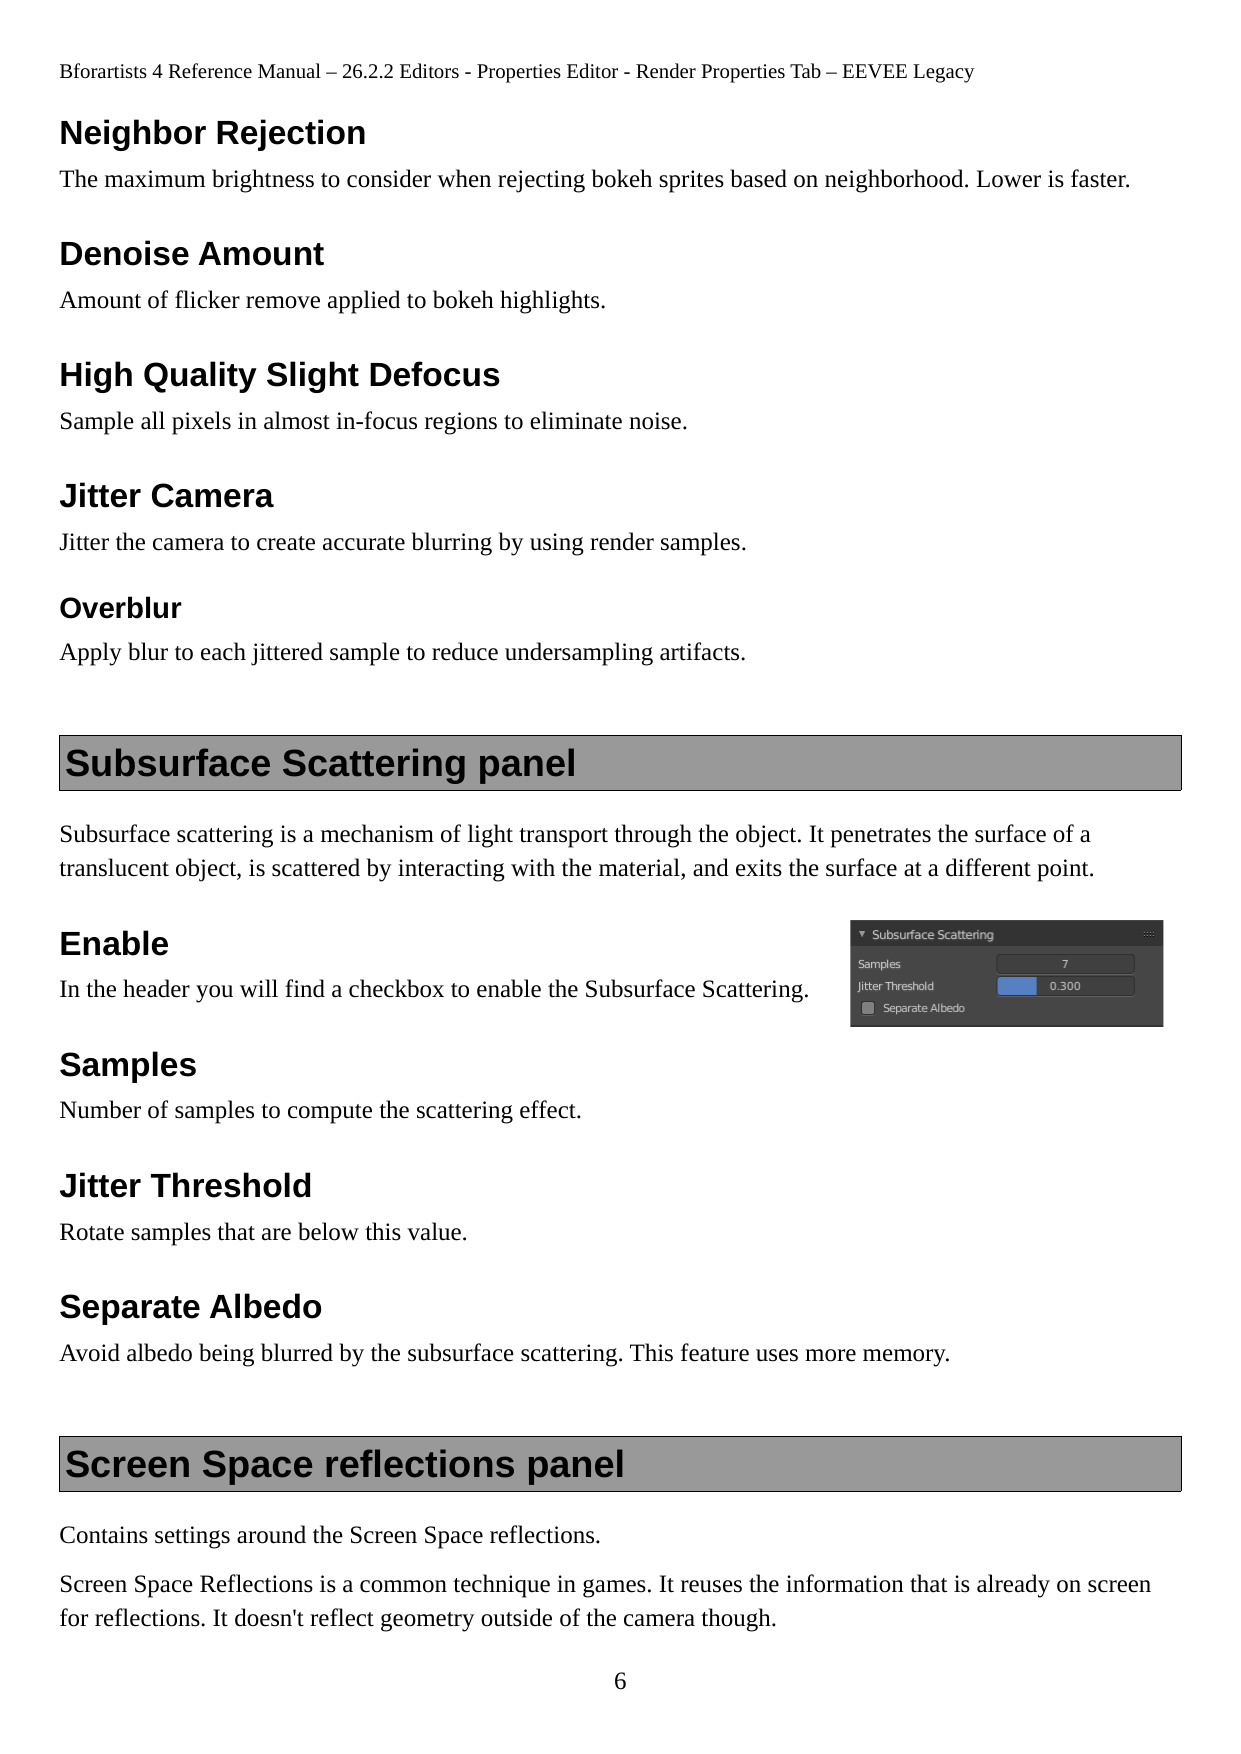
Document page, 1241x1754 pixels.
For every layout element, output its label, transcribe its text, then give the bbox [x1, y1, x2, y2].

table_header Screen Space reflections panel [60, 1437, 1181, 1491]
text Rotate samples that are below this value. [59, 1217, 1181, 1245]
subtitle Denoise Amount [59, 234, 1181, 272]
subtitle Overblur [59, 591, 1181, 624]
text Jitter the camera to create accurate blurring by using render samples. [59, 527, 1181, 556]
text Amount of flicker remove applied to bokeh highlights. [59, 285, 1181, 313]
subtitle Jitter Threshold [59, 1165, 1181, 1204]
subtitle Neighbor Rejection [59, 113, 1181, 151]
text The maximum brightness to consider when rejecting bokeh sprites based on neighborhood. Lower is faster. [59, 164, 1181, 192]
picture [850, 920, 1164, 1027]
text Sample all pixels in almost in-focus regions to eliminate noise. [59, 406, 1181, 434]
text Apply blur to each jittered sample to reduce undersampling artifacts. [59, 637, 1181, 666]
table_header Subsurface Scattering panel [60, 736, 1181, 790]
subtitle High Quality Slight Defocus [59, 355, 1181, 393]
subtitle Samples [59, 1044, 1181, 1083]
text In the header you will find a checkbox to enable the Subsurface Scattering. [59, 974, 850, 1003]
text Contains settings around the Screen Space reflections. [59, 1520, 1181, 1548]
text Screen Space Reflections is a common technique in games. It reuses the information that is already on screen for reflections. It doesn't reflect geometry outside of the camera though. [59, 1569, 1181, 1632]
text Subsurface scattering is a mechanism of light transport through the object. It penetrates the surface of a translucent object, is scattered by interacting with the material, and exits the surface at a different point. [59, 819, 1181, 882]
subtitle Jitter Camera [59, 476, 1181, 514]
text Number of samples to compute the scattering effect. [59, 1096, 1181, 1124]
subtitle [1164, 923, 1181, 962]
text Avoid albedo being blurred by the subsurface scattering. This feature uses more memory. [59, 1338, 1181, 1366]
subtitle Enable [59, 923, 850, 962]
subtitle Separate Albedo [59, 1286, 1181, 1325]
